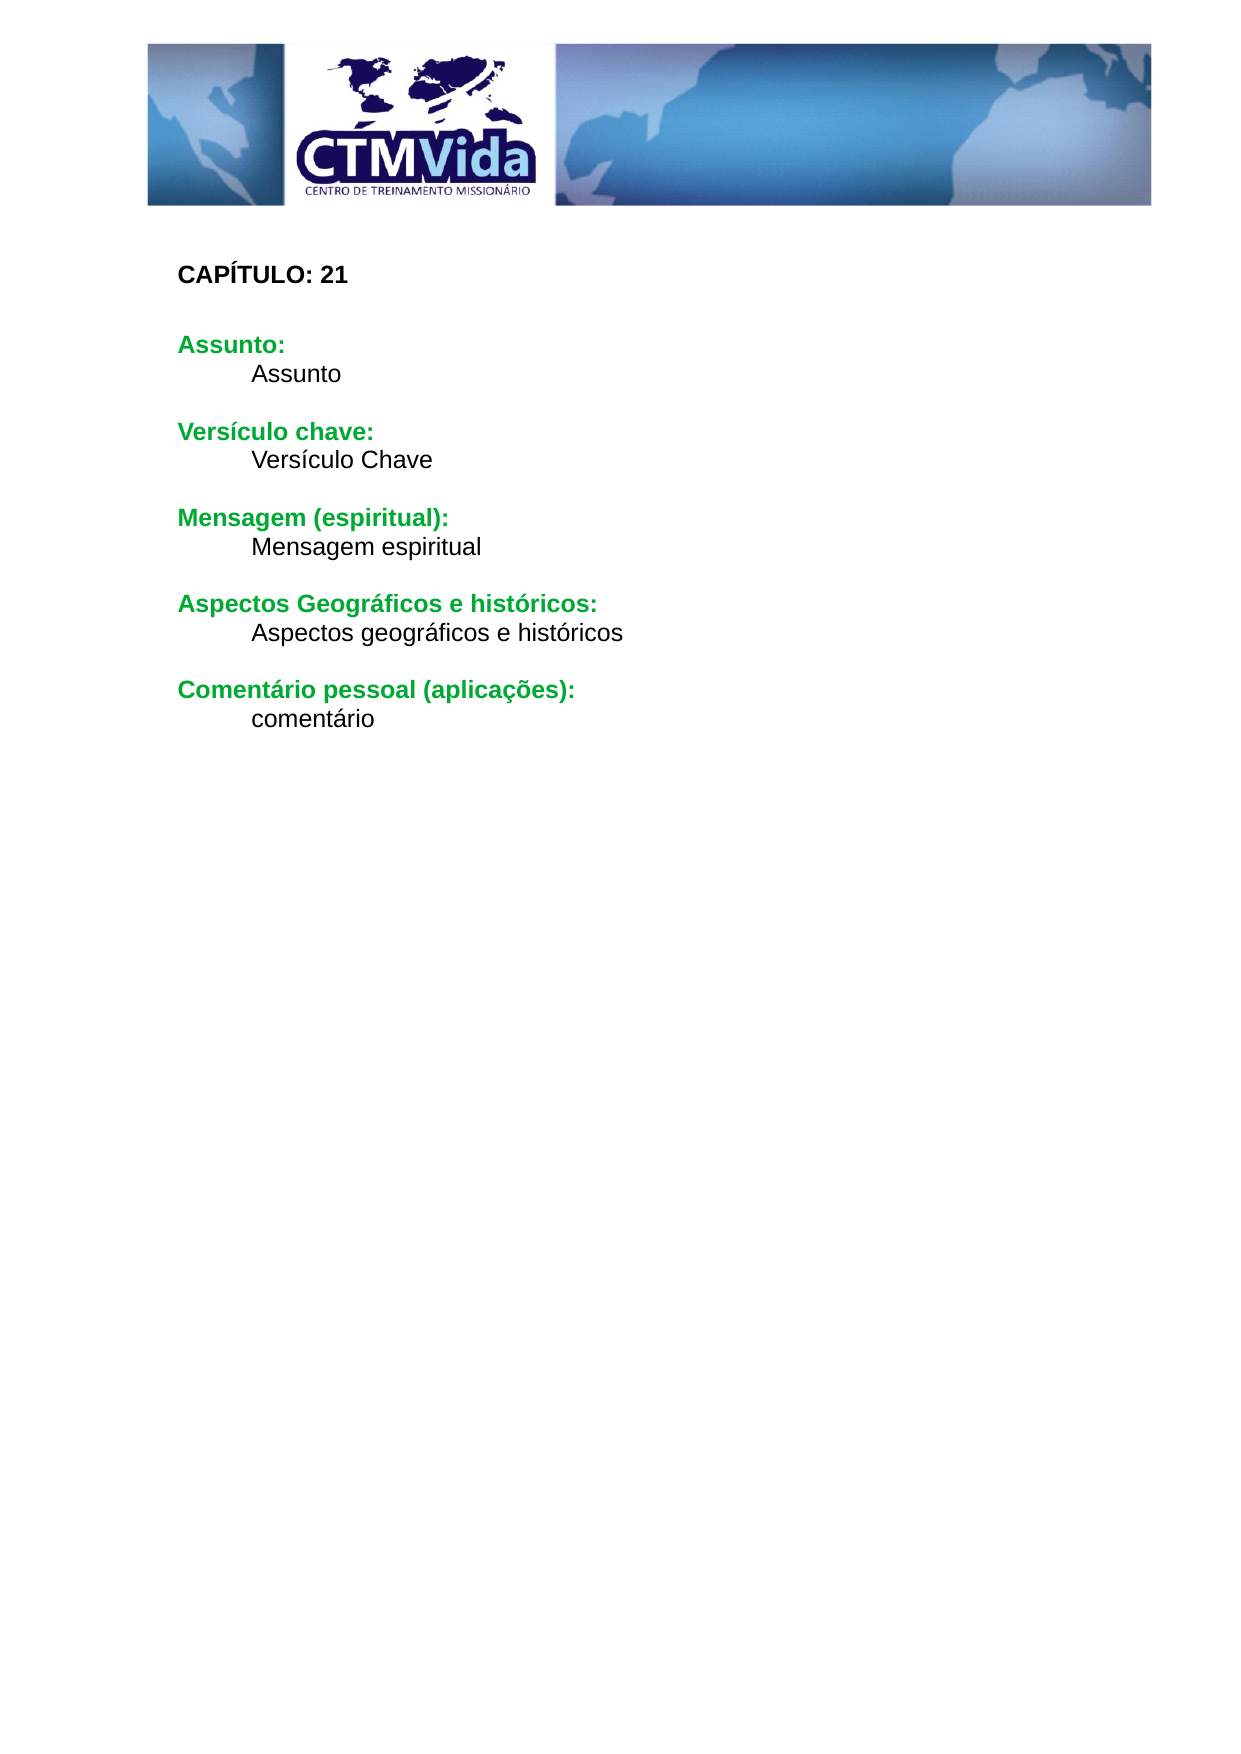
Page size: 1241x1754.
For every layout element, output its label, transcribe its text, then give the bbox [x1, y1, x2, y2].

text Versículo Chave [177, 445, 1122, 474]
text comentário [177, 704, 1122, 733]
text Mensagem (espiritual): [177, 503, 1122, 532]
text Comentário pessoal (aplicações): [177, 675, 1122, 704]
text Versículo chave: [177, 417, 1122, 445]
text Assunto [177, 359, 1122, 388]
text Mensagem espiritual [177, 532, 1122, 560]
picture [147, 43, 1152, 206]
text Aspectos Geográficos e históricos: [177, 589, 1122, 618]
text Assunto: [177, 330, 1122, 359]
subtitle Capítulo: 21 [177, 260, 1122, 289]
text Aspectos geográficos e históricos [177, 618, 1122, 647]
